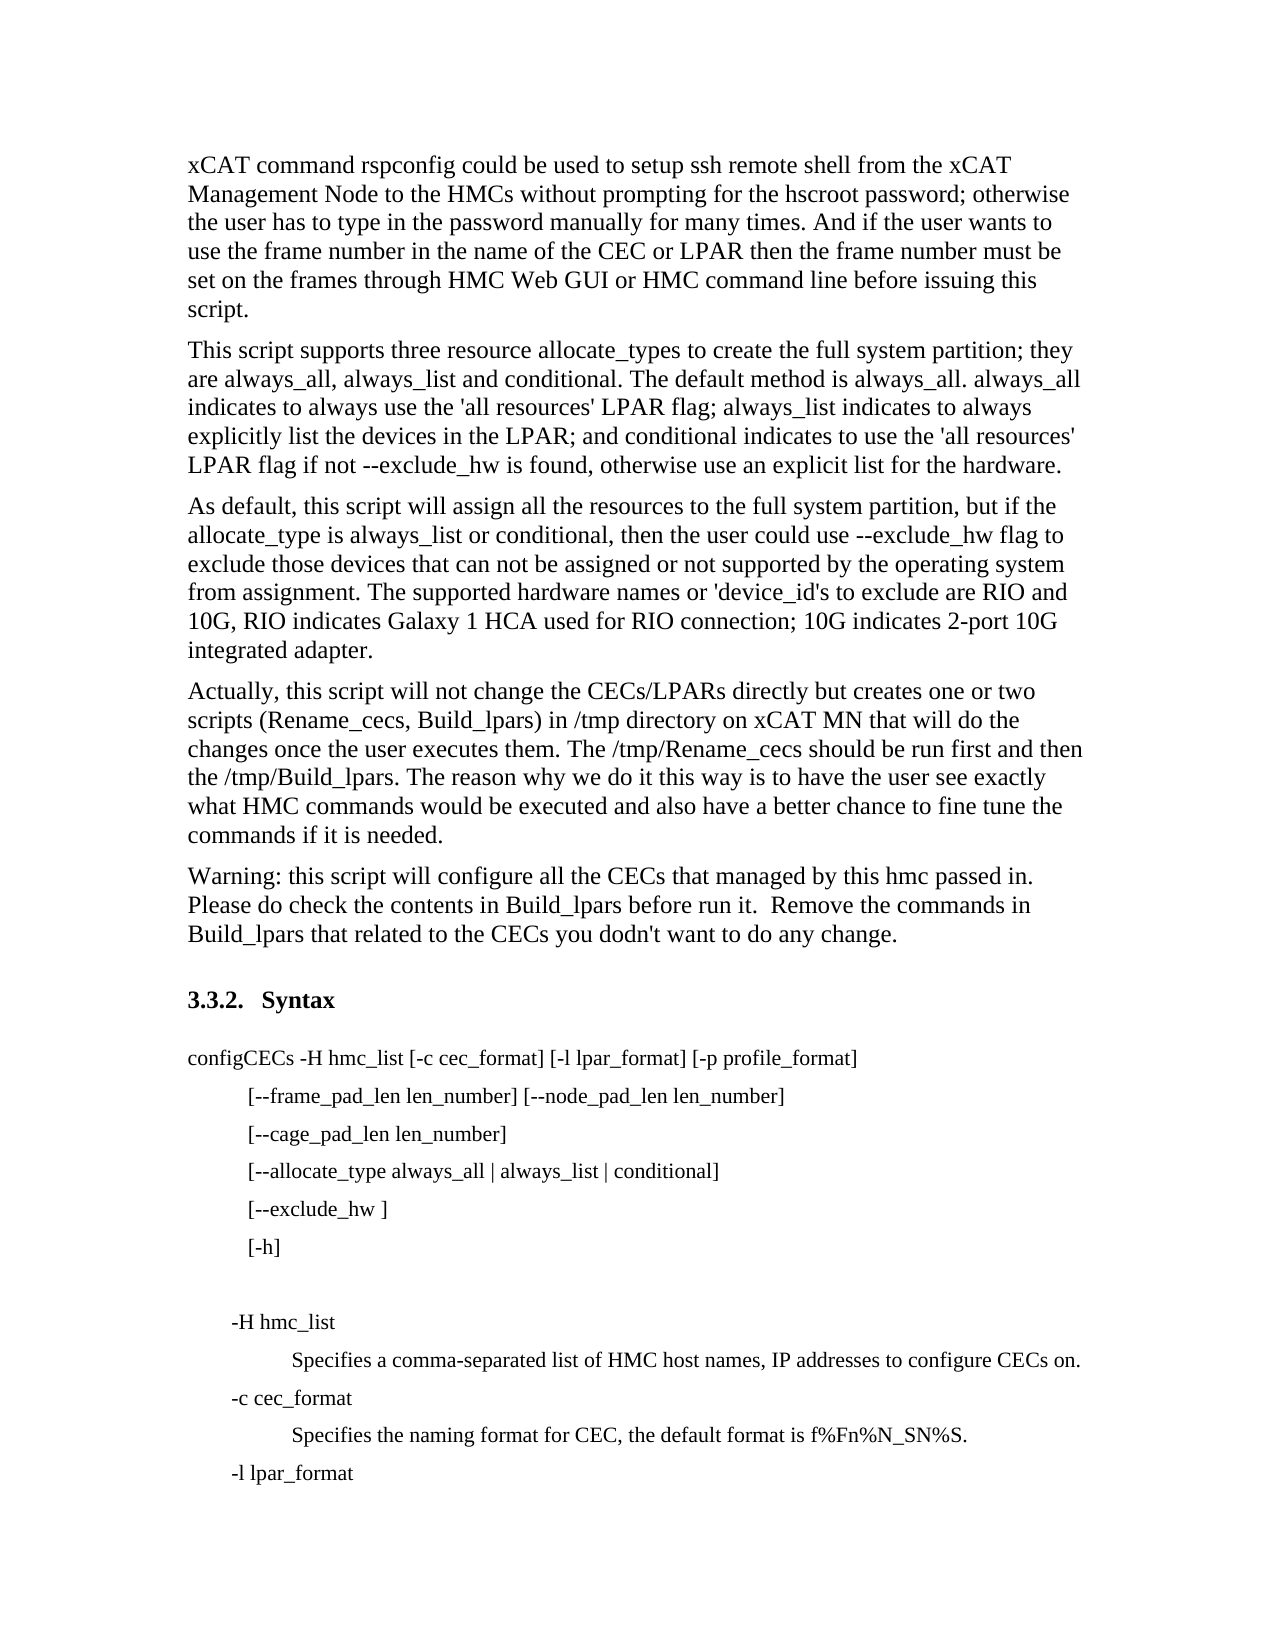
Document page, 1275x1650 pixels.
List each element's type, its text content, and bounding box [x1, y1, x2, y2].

text [--exclude_hw ] [187, 1196, 1087, 1221]
text xCAT command rspconfig could be used to setup ssh remote shell from the xCAT Management Node to the HMCs without prompting for the hscroot password; otherwise the user has to type in the password manually for many times. And if the user wants to use the frame number in the name of the CEC or LPAR then the frame number must be set on the frames through HMC Web GUI or HMC command line before issuing this script. [187, 150, 1087, 322]
text Warning: this script will configure all the CECs that managed by this hmc passed in. Please do check the contents in Build_lpars before run it. Remove the commands in Build_lpars that related to the CECs you dodn't want to do any change. [187, 861, 1087, 947]
text [--allocate_type always_all | always_list | conditional] [187, 1158, 1087, 1183]
text Specifies a comma-separated list of HMC host names, IP addresses to configure CECs on. [187, 1347, 1087, 1372]
text -l lpar_format [187, 1460, 1087, 1485]
text [-h] [187, 1234, 1087, 1259]
text Specifies the naming format for CEC, the default format is f%Fn%N_SN%S. [187, 1422, 1087, 1447]
text [--frame_pad_len len_number] [--node_pad_len len_number] [187, 1083, 1087, 1108]
text Actually, this script will not change the CECs/LPARs directly but creates one or two scripts (Rename_cecs, Build_lpars) in /tmp directory on xCAT MN that will do the changes once the user executes them. The /tmp/Rename_cecs should be run first and then the /tmp/Build_lpars. The reason why we do it this way is to have the user see exactly what HMC commands would be executed and also have a better chance to fine tune the commands if it is needed. [187, 676, 1087, 849]
text -H hmc_list [187, 1309, 1087, 1334]
text configCECs -H hmc_list [-c cec_format] [-l lpar_format] [-p profile_format] [187, 1045, 1087, 1070]
text -c cec_format [187, 1384, 1087, 1410]
text This script supports three resource allocate_types to create the full system partition; they are always_all, always_list and conditional. The default method is always_all. always_all indicates to always use the 'all resources' LPAR flag; always_list indicates to always explicitly list the devices in the LPAR; and conditional indicates to use the 'all resources' LPAR flag if not --exclude_hw is found, otherwise use an explicit list for the hardware. [187, 335, 1087, 479]
text As default, this script will assign all the resources to the full system partition, but if the allocate_type is always_list or conditional, then the user could use --exclude_hw flag to exclude those devices that can not be assigned or not supported by the operating system from assignment. The supported hardware names or 'device_id's to exclude are RIO and 10G, RIO indicates Galaxy 1 HCA used for RIO connection; 10G indicates 2-port 10G integrated adapter. [187, 491, 1087, 664]
text [--cage_pad_len len_number] [187, 1121, 1087, 1146]
subtitle Syntax [187, 985, 1087, 1014]
